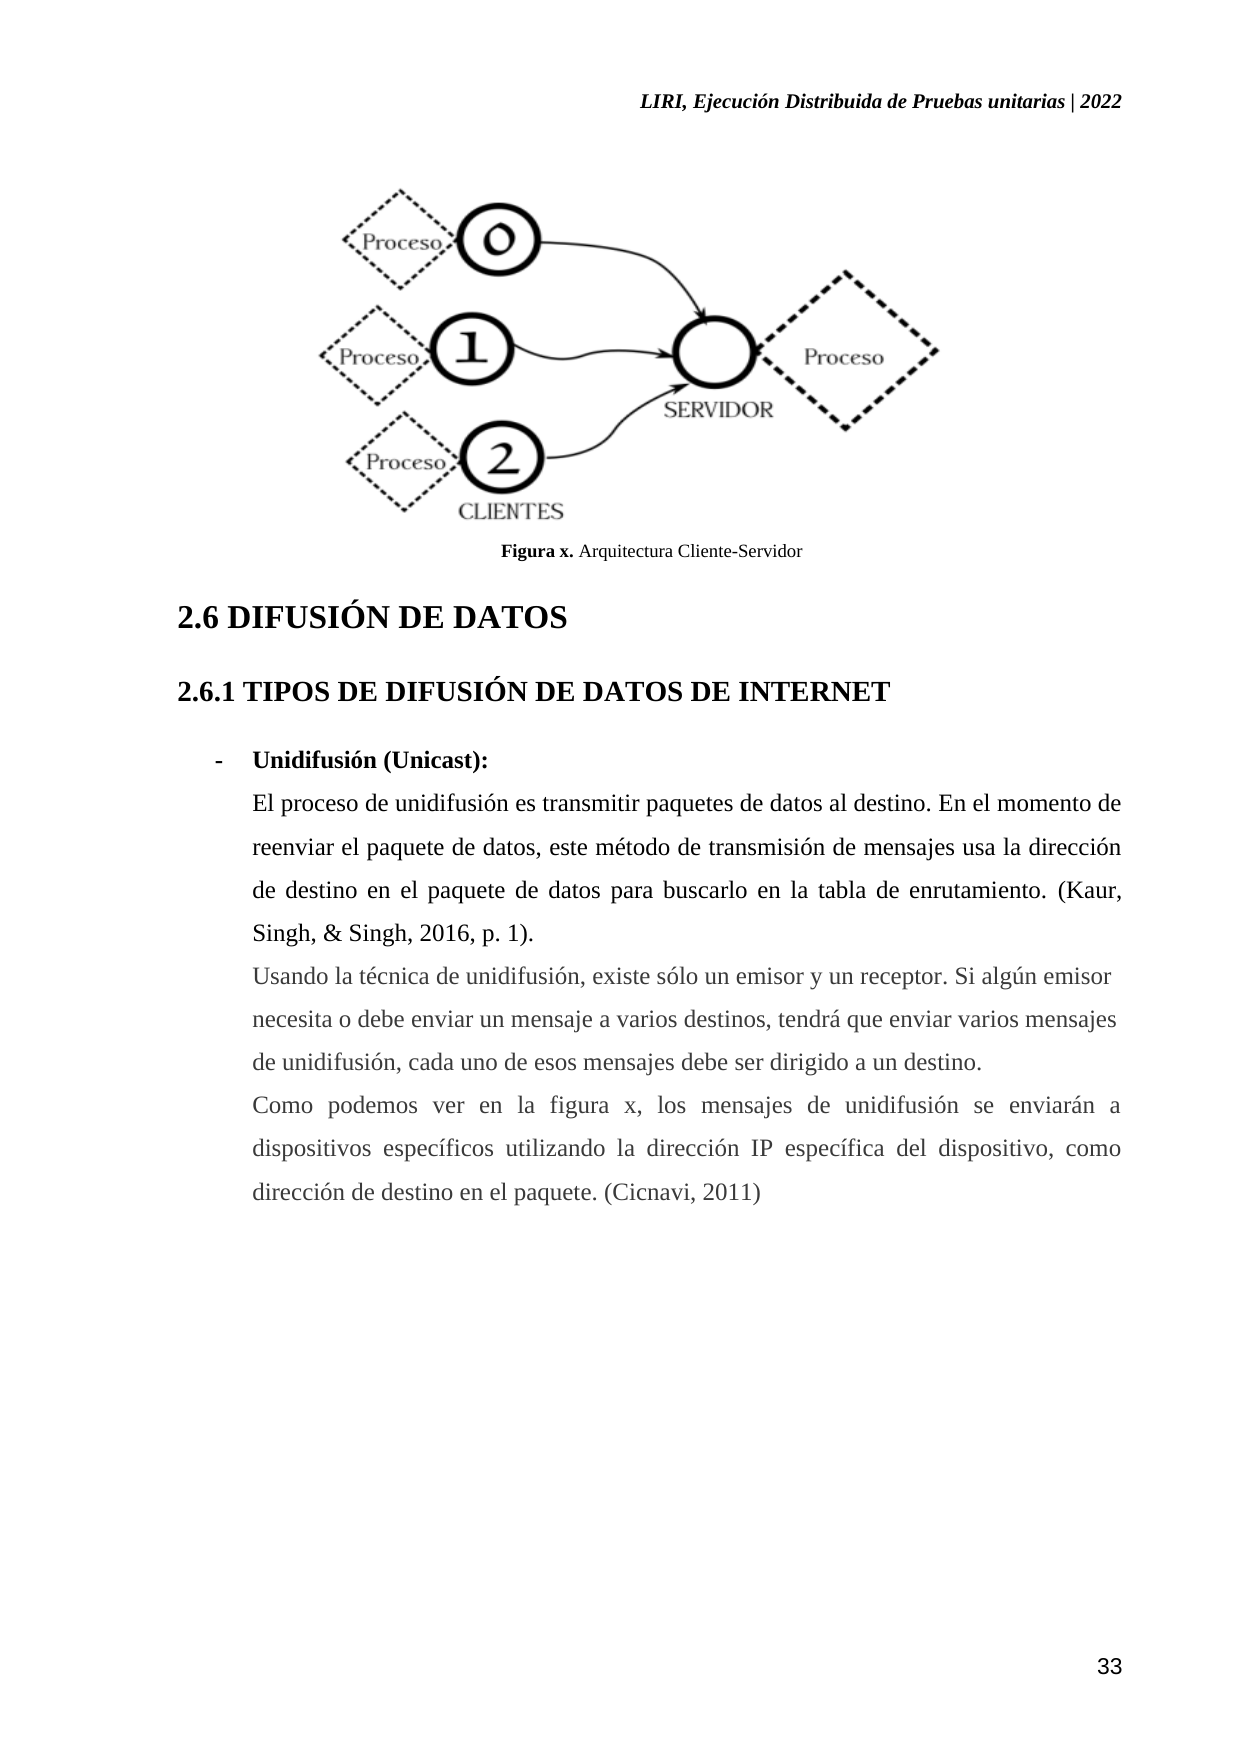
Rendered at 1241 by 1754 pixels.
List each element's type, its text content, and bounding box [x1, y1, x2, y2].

list El proceso de unidifusión es transmitir paquetes de datos al destino. En el momento de reenviar el paquete de datos, este método de transmisión de mensajes usa la dirección de destino en el paquete de datos para buscarlo en la tabla de enrutamiento. (Kaur, Singh, & Singh, 2016, p. 1).⁠ [214, 788, 1122, 947]
subtitle Figura x. Arquitectura Cliente-Servidor [177, 539, 1126, 561]
text Usando la técnica de unidifusión, existe sólo un emisor y un receptor. Si algún emisor necesita o debe enviar un mensaje a varios destinos, tendrá que enviar varios mensajes de unidifusión, cada uno de esos mensajes debe ser dirigido a un destino. [252, 961, 1122, 1076]
list Unidifusión (Unicast): [214, 745, 1122, 774]
subtitle 2.6.1 TIPOS DE DIFUSIÓN DE DATOS DE INTERNET [177, 674, 1122, 707]
picture [288, 185, 953, 532]
subtitle 2.6 DIFUSIÓN DE DATOS [177, 598, 1126, 636]
text Como podemos ver en la figura x, los mensajes de unidifusión se enviarán a dispositivos específicos utilizando la dirección IP específica del dispositivo, como dirección de destino en el paquete. (Cicnavi, 2011)⁠ [252, 1090, 1122, 1205]
